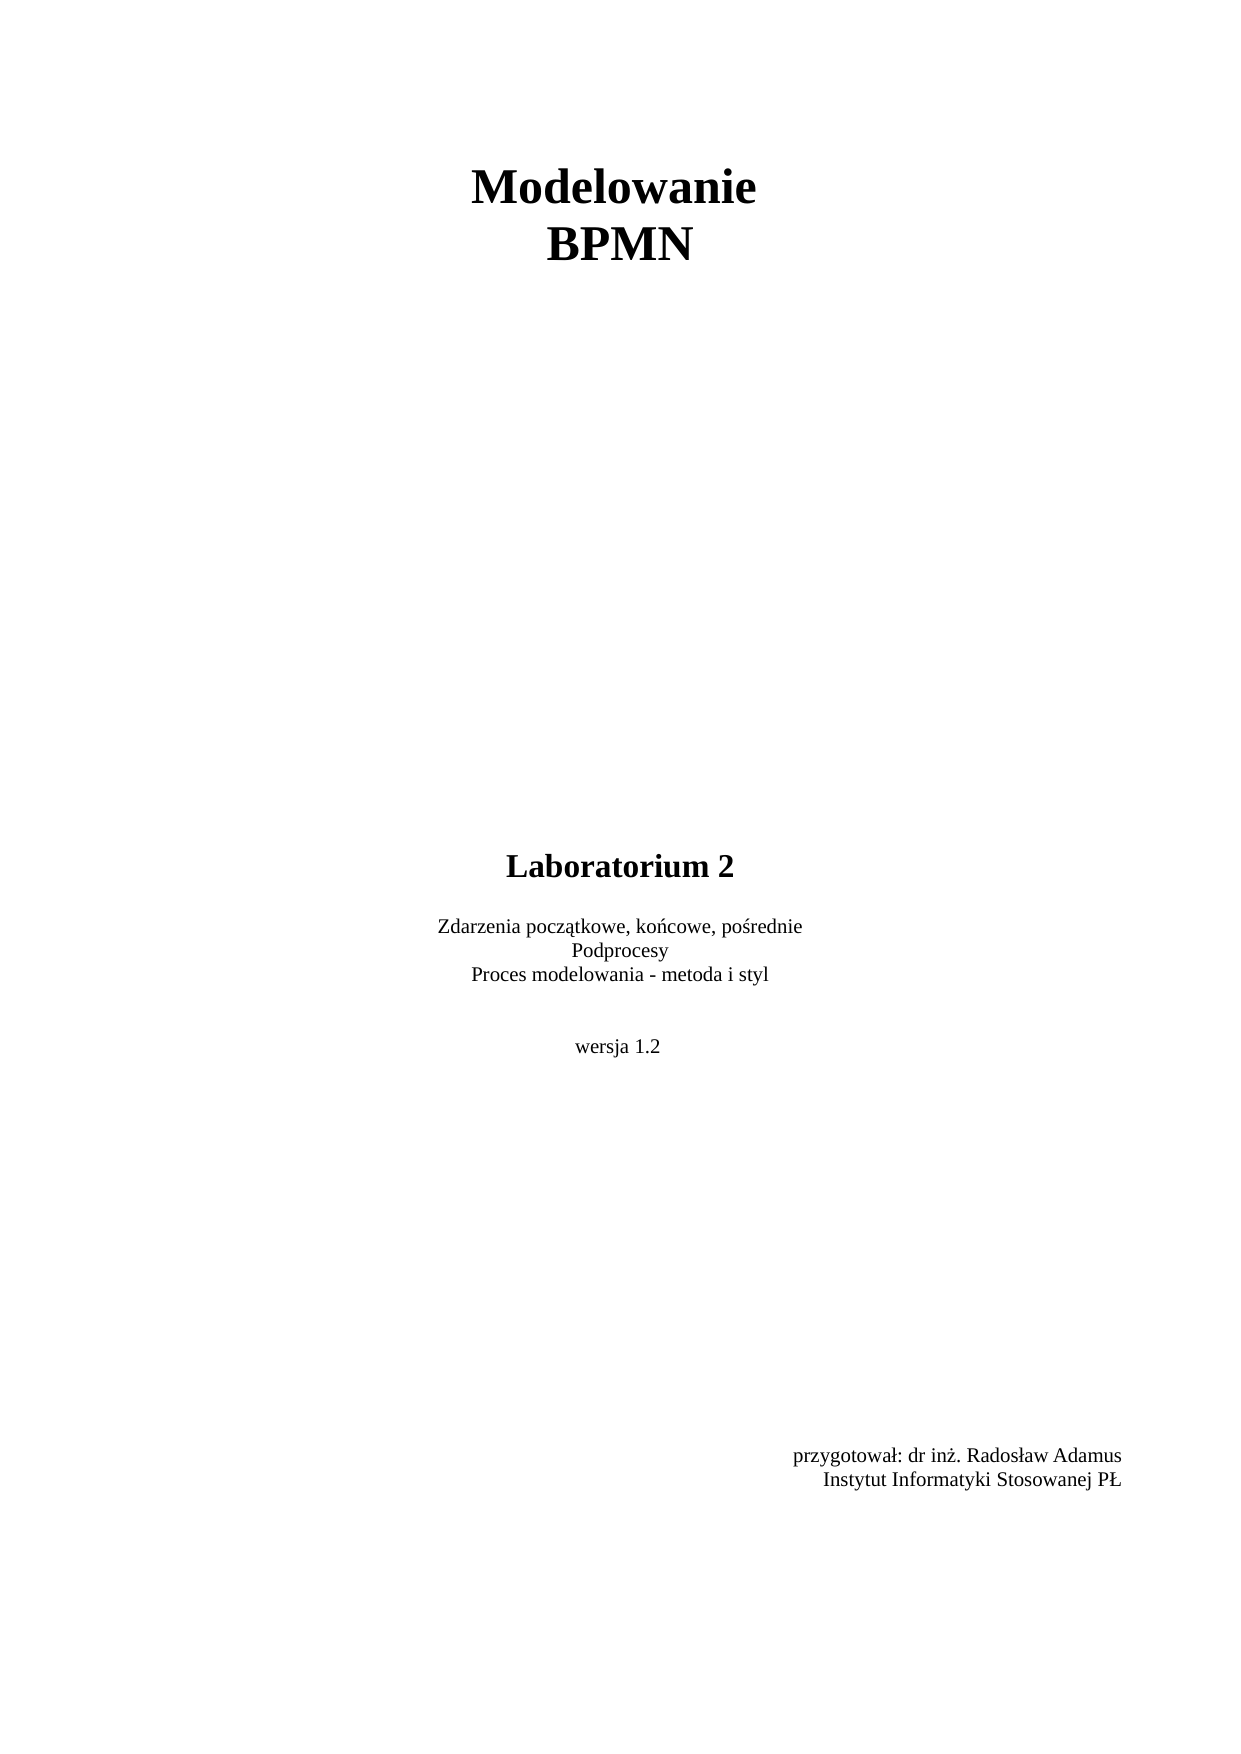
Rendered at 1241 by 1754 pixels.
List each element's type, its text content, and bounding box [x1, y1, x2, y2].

text BPMN [118, 214, 1122, 271]
text Modelowanie [118, 156, 1122, 214]
text Proces modelowania - metoda i styl [118, 962, 1122, 986]
text Instytut Informatyki Stosowanej PŁ [118, 1467, 1122, 1491]
text Laboratorium 2 [118, 846, 1122, 885]
text przygotował: dr inż. Radosław Adamus [118, 1443, 1122, 1467]
text wersja 1.2 [118, 1034, 1122, 1058]
text Podprocesy [118, 938, 1122, 962]
text Zdarzenia początkowe, końcowe, pośrednie [118, 913, 1122, 938]
